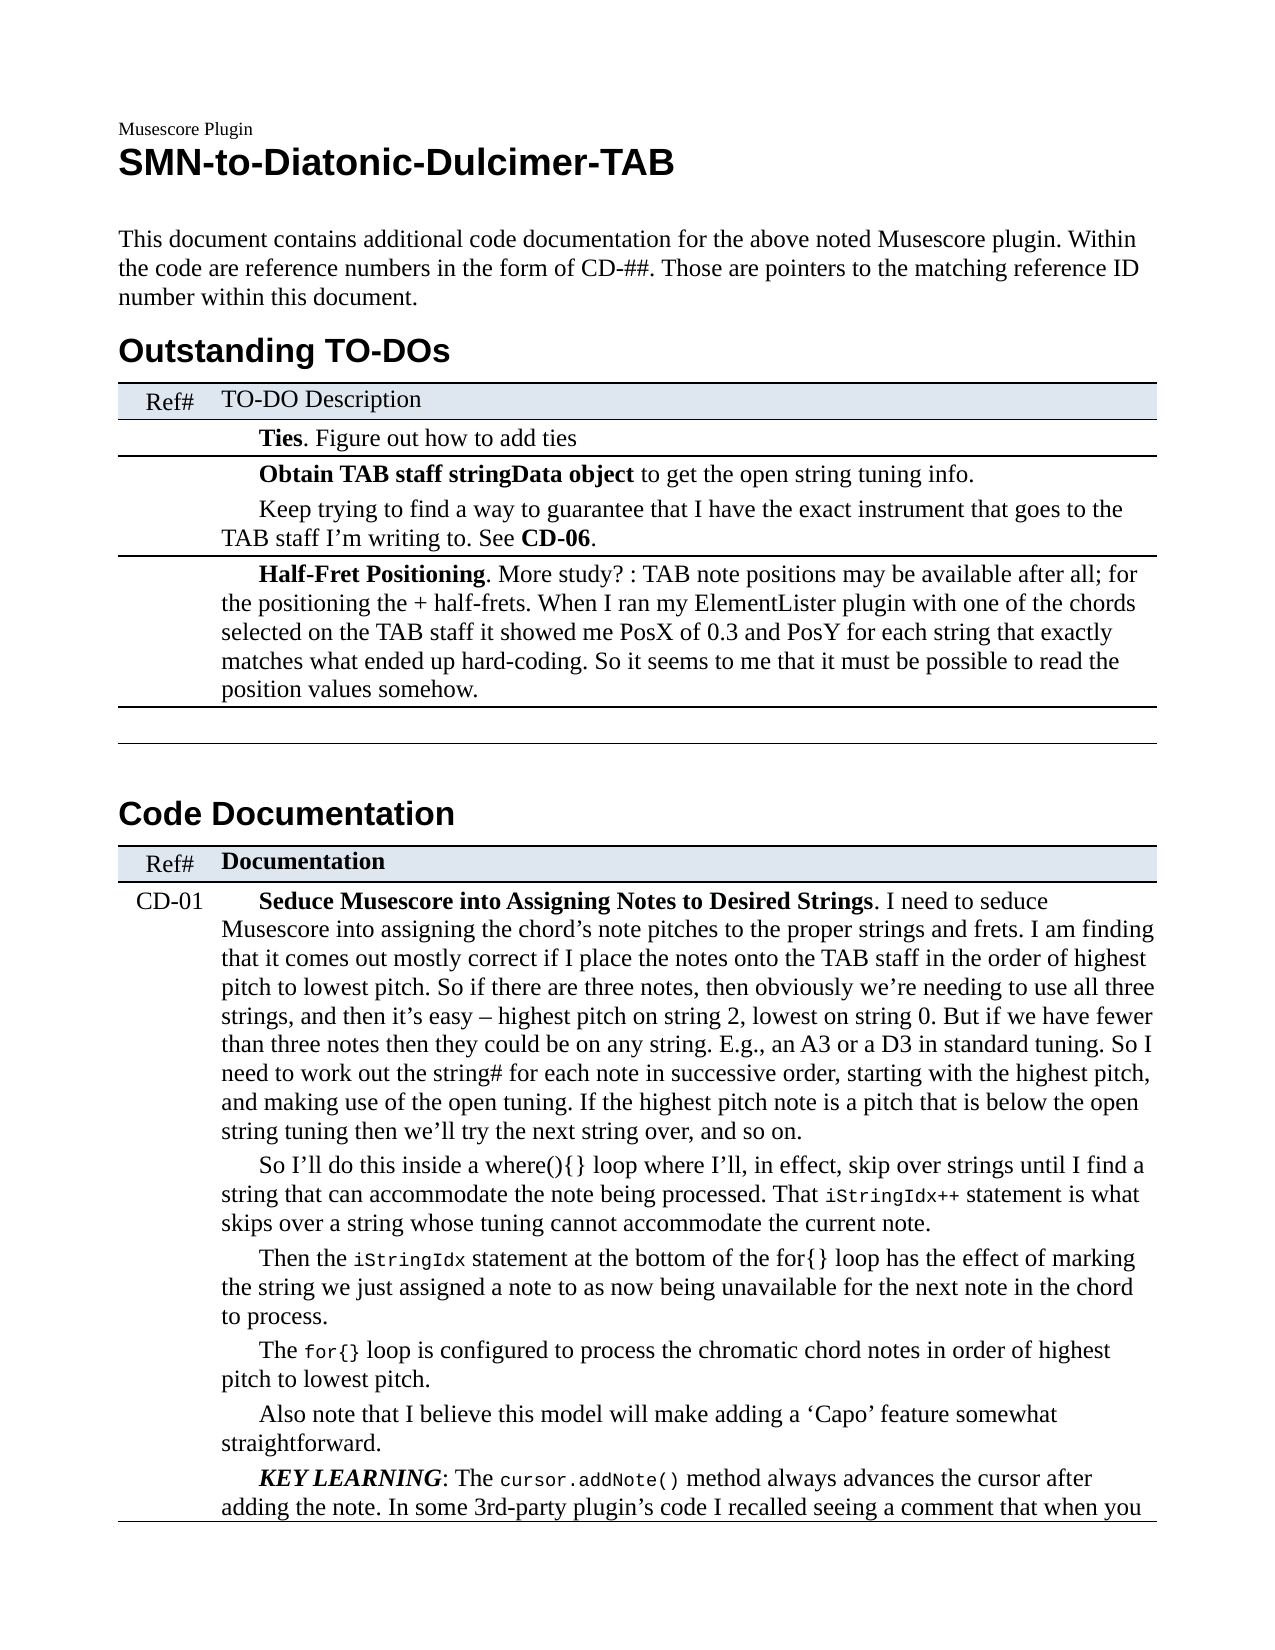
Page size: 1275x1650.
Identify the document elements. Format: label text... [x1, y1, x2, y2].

table_header TO-DO Description [221, 384, 1157, 419]
text This document contains additional code documentation for the above noted Musescore plugin. Within the code are reference numbers in the form of CD-##. Those are pointers to the matching reference ID number within this document. [118, 224, 1157, 310]
table_cell Seduce Musescore into Assigning Notes to Desired Strings. I need to seduce Musescore into assigning the chord’s note pitches to the proper strings and frets. I am finding that it comes out mostly correct if I place the notes onto the TAB staff in the order of highest pitch to lowest pitch. So if there are three notes, then obviously we’re needing to use all three strings, and then it’s easy – highest pitch on string 2, lowest on string 0. But if we have fewer than three notes then they could be on any string. E.g., an A3 or a D3 in standard tuning. So I need to work out the string# for each note in successive order, starting with the highest pitch, and making use of the open tuning. If the highest pitch note is a pitch that is below the open string tuning then we’ll try the next string over, and so on. So I’ll do this inside a where(){} loop where I’ll, in effect, skip over strings until I find a string that can accommodate the note being processed. That iStringIdx++ statement is what skips over a string whose tuning cannot accommodate the current note. Then the iStringIdx statement at the bottom of the for{} loop has the effect of marking the string we just assigned a note to as now being unavailable for the next note in the chord to process. The for{} loop is configured to process the chromatic chord notes in order of highest pitch to lowest pitch. Also note that I believe this model will make adding a ‘Capo’ feature somewhat straightforward. KEY LEARNING: The cursor.addNote() method always advances the cursor after adding the note. In some 3rd-party plugin’s code I recalled seeing a comment that when you [221, 883, 1157, 1521]
table_cell [118, 420, 221, 455]
subtitle Outstanding TO-DOs [118, 331, 1157, 370]
subtitle SMN-to-Diatonic-Dulcimer-TAB [118, 140, 1157, 183]
text Musescore Plugin [118, 118, 1157, 140]
table_header Ref# [118, 384, 221, 419]
table_header Documentation [221, 847, 1157, 881]
table_cell Half-Fret Positioning. More study? : TAB note positions may be available after all; for the positioning the + half-frets. When I ran my ElementLister plugin with one of the chords selected on the TAB staff it showed me PosX of 0.3 and PosY for each string that exactly matches what ended up hard-coding. So it seems to me that it must be possible to read the position values somehow. [221, 557, 1157, 706]
table_cell [221, 708, 1157, 743]
table_cell Ties. Figure out how to add ties [221, 420, 1157, 455]
table_cell [118, 557, 221, 706]
table_cell CD-01 [118, 883, 221, 1521]
subtitle Code Documentation [118, 794, 1157, 832]
table_cell Obtain TAB staff stringData object to get the open string tuning info. Keep trying to find a way to guarantee that I have the exact instrument that goes to the TAB staff I’m writing to. See CD-06. [221, 457, 1157, 555]
table_header Ref# [118, 847, 221, 881]
table_cell [118, 457, 221, 555]
table_cell [118, 708, 221, 743]
